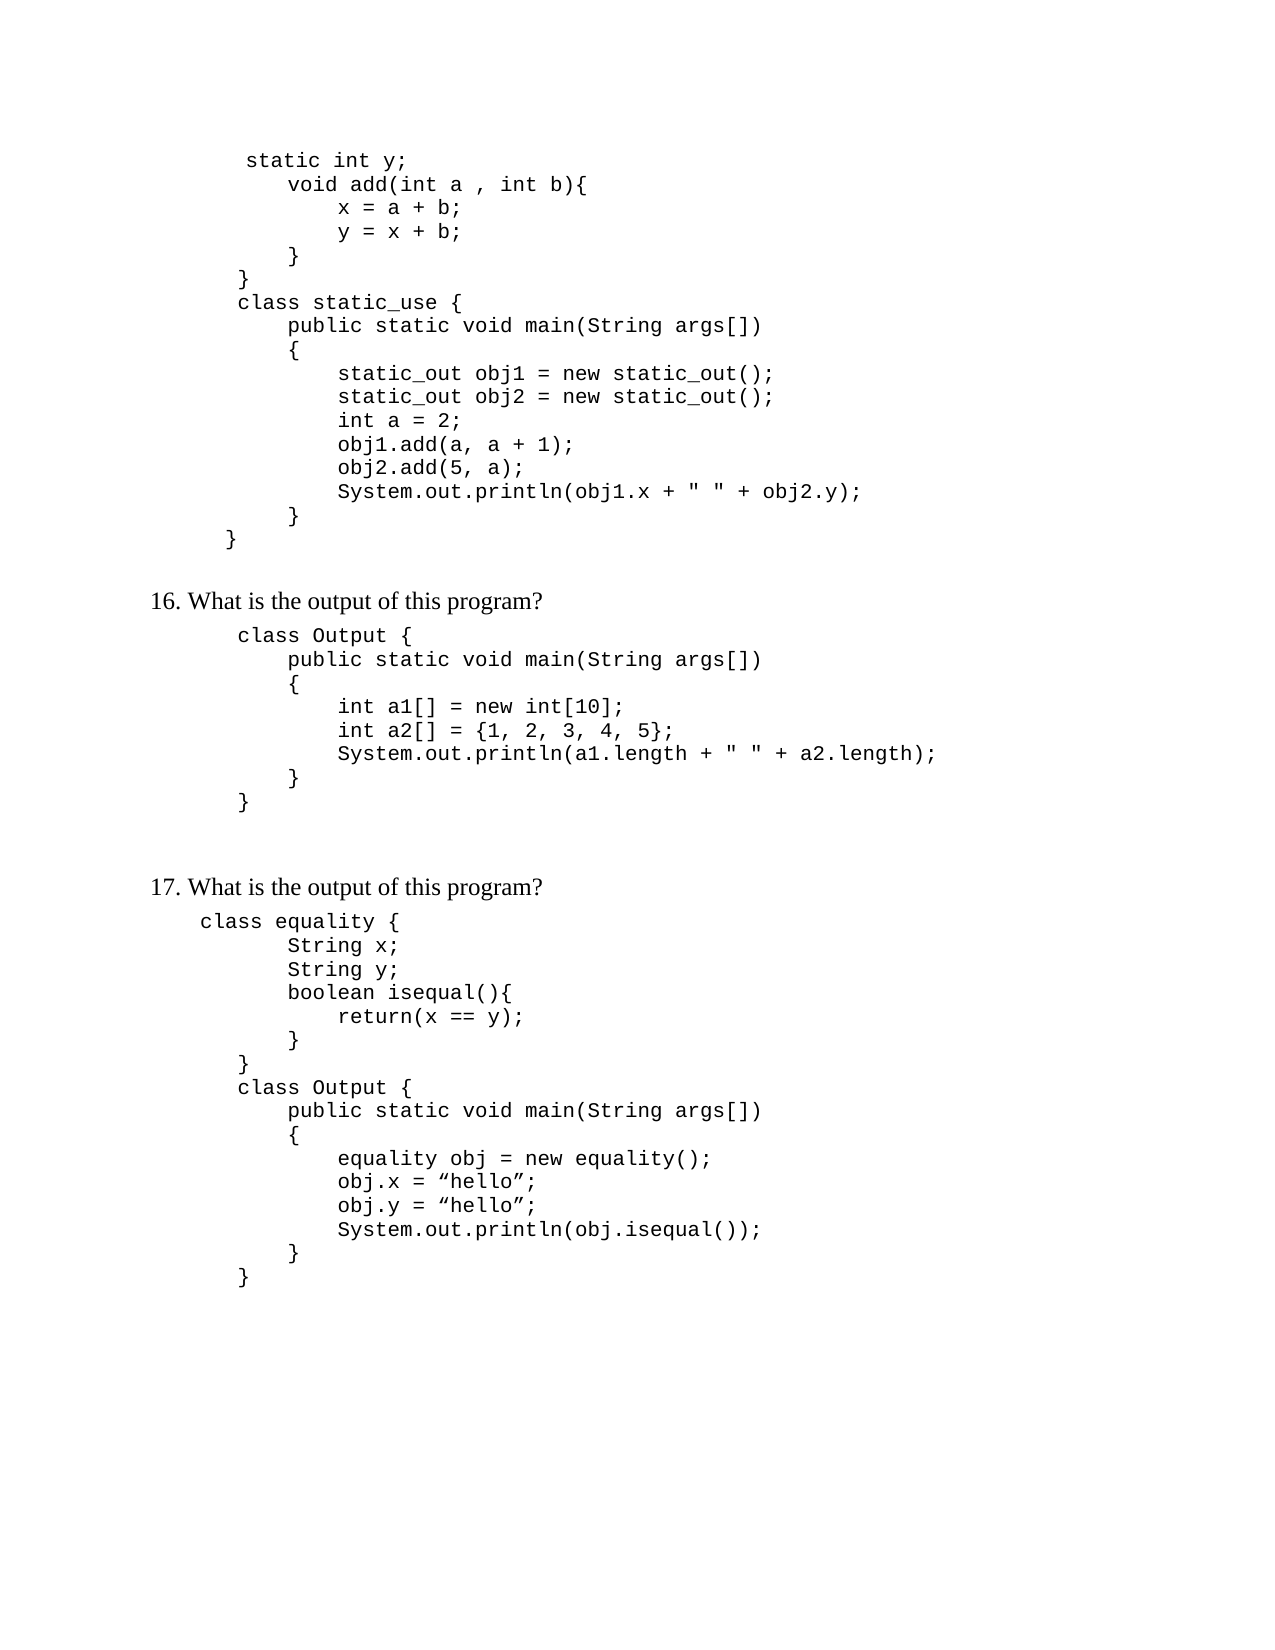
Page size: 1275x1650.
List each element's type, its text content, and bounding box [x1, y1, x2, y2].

text { [187, 339, 1125, 363]
text public static void main(String args[]) [187, 649, 1125, 672]
text } [187, 244, 1125, 268]
text } [187, 505, 1125, 528]
text y = x + b; [187, 221, 1125, 244]
text return(x == y); [187, 1006, 1125, 1029]
text equality obj = new equality(); [187, 1148, 1125, 1171]
text int a1[] = new int[10]; [187, 696, 1125, 720]
text System.out.println(obj1.x + " " + obj2.y); [187, 481, 1125, 505]
text class Output { [187, 625, 1125, 649]
text class equality { [187, 911, 1125, 935]
text } [187, 1053, 1125, 1077]
text } [187, 791, 1125, 814]
text { [187, 672, 1125, 696]
text { [187, 1124, 1125, 1148]
text boolean isequal(){ [187, 982, 1125, 1006]
text obj.x = “hello”; [187, 1171, 1125, 1195]
text static_out obj1 = new static_out(); [187, 363, 1125, 386]
text obj1.add(a, a + 1); [187, 434, 1125, 457]
text obj.y = “hello”; [187, 1195, 1125, 1219]
text class Output { [187, 1077, 1125, 1100]
text static_out obj2 = new static_out(); [187, 386, 1125, 410]
text class static_use { [187, 292, 1125, 316]
text obj2.add(5, a); [187, 457, 1125, 481]
text String y; [187, 958, 1125, 982]
text x = a + b; [187, 197, 1125, 221]
text void add(int a , int b){ [187, 174, 1125, 197]
text } [187, 1242, 1125, 1266]
text int a2[] = {1, 2, 3, 4, 5}; [187, 720, 1125, 743]
text System.out.println(obj.isequal()); [187, 1219, 1125, 1242]
text System.out.println(a1.length + " " + a2.length); [187, 743, 1125, 767]
text static int y; [187, 150, 1125, 174]
text public static void main(String args[]) [187, 316, 1125, 339]
text } [187, 1029, 1125, 1053]
text } [187, 528, 1125, 552]
text public static void main(String args[]) [187, 1100, 1125, 1124]
text } [187, 767, 1125, 791]
text 16. What is the output of this program? [150, 586, 1125, 615]
text } [187, 1266, 1125, 1289]
text int a = 2; [187, 410, 1125, 434]
text } [187, 268, 1125, 292]
text 17. What is the output of this program? [150, 872, 1125, 901]
text String x; [187, 935, 1125, 958]
